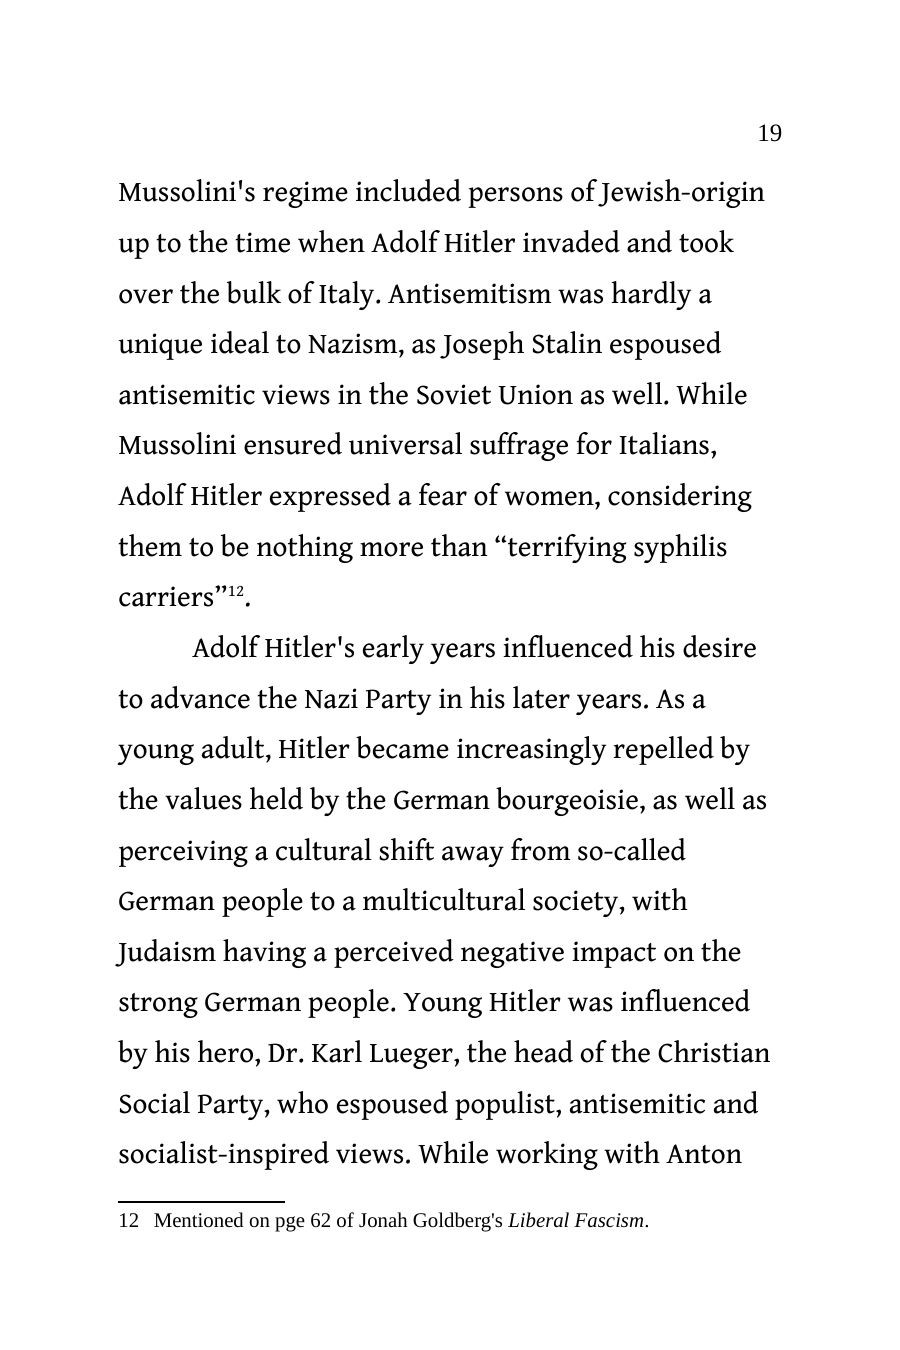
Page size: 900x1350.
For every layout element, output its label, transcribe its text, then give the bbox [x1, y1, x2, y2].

text Mussolini's regime included persons of Jewish-origin up to the time when Adolf Hitler invaded and took over the bulk of Italy. Antisemitism was hardly a unique ideal to Nazism, as Joseph Stalin espoused antisemitic views in the Soviet Union as well. While Mussolini ensured universal suffrage for Italians, Adolf Hitler expressed a fear of women, considering them to be nothing more than “terrifying syphilis carriers”. [118, 176, 782, 615]
text Adolf Hitler's early years influenced his desire to advance the Nazi Party in his later years. As a young adult, Hitler became increasingly repelled by the values held by the German bourgeoisie, as well as perceiving a cultural shift away from so-called German people to a multicultural society, with Judaism having a perceived negative impact on the strong German people. Young Hitler was influenced by his hero, Dr. Karl Lueger, the head of the Christian Social Party, who espoused populist, antisemitic and socialist-inspired views. While working with Anton [118, 632, 782, 1172]
text Mentioned on pge 62 of Jonah Goldberg's Liberal Fascism. [118, 1208, 782, 1232]
